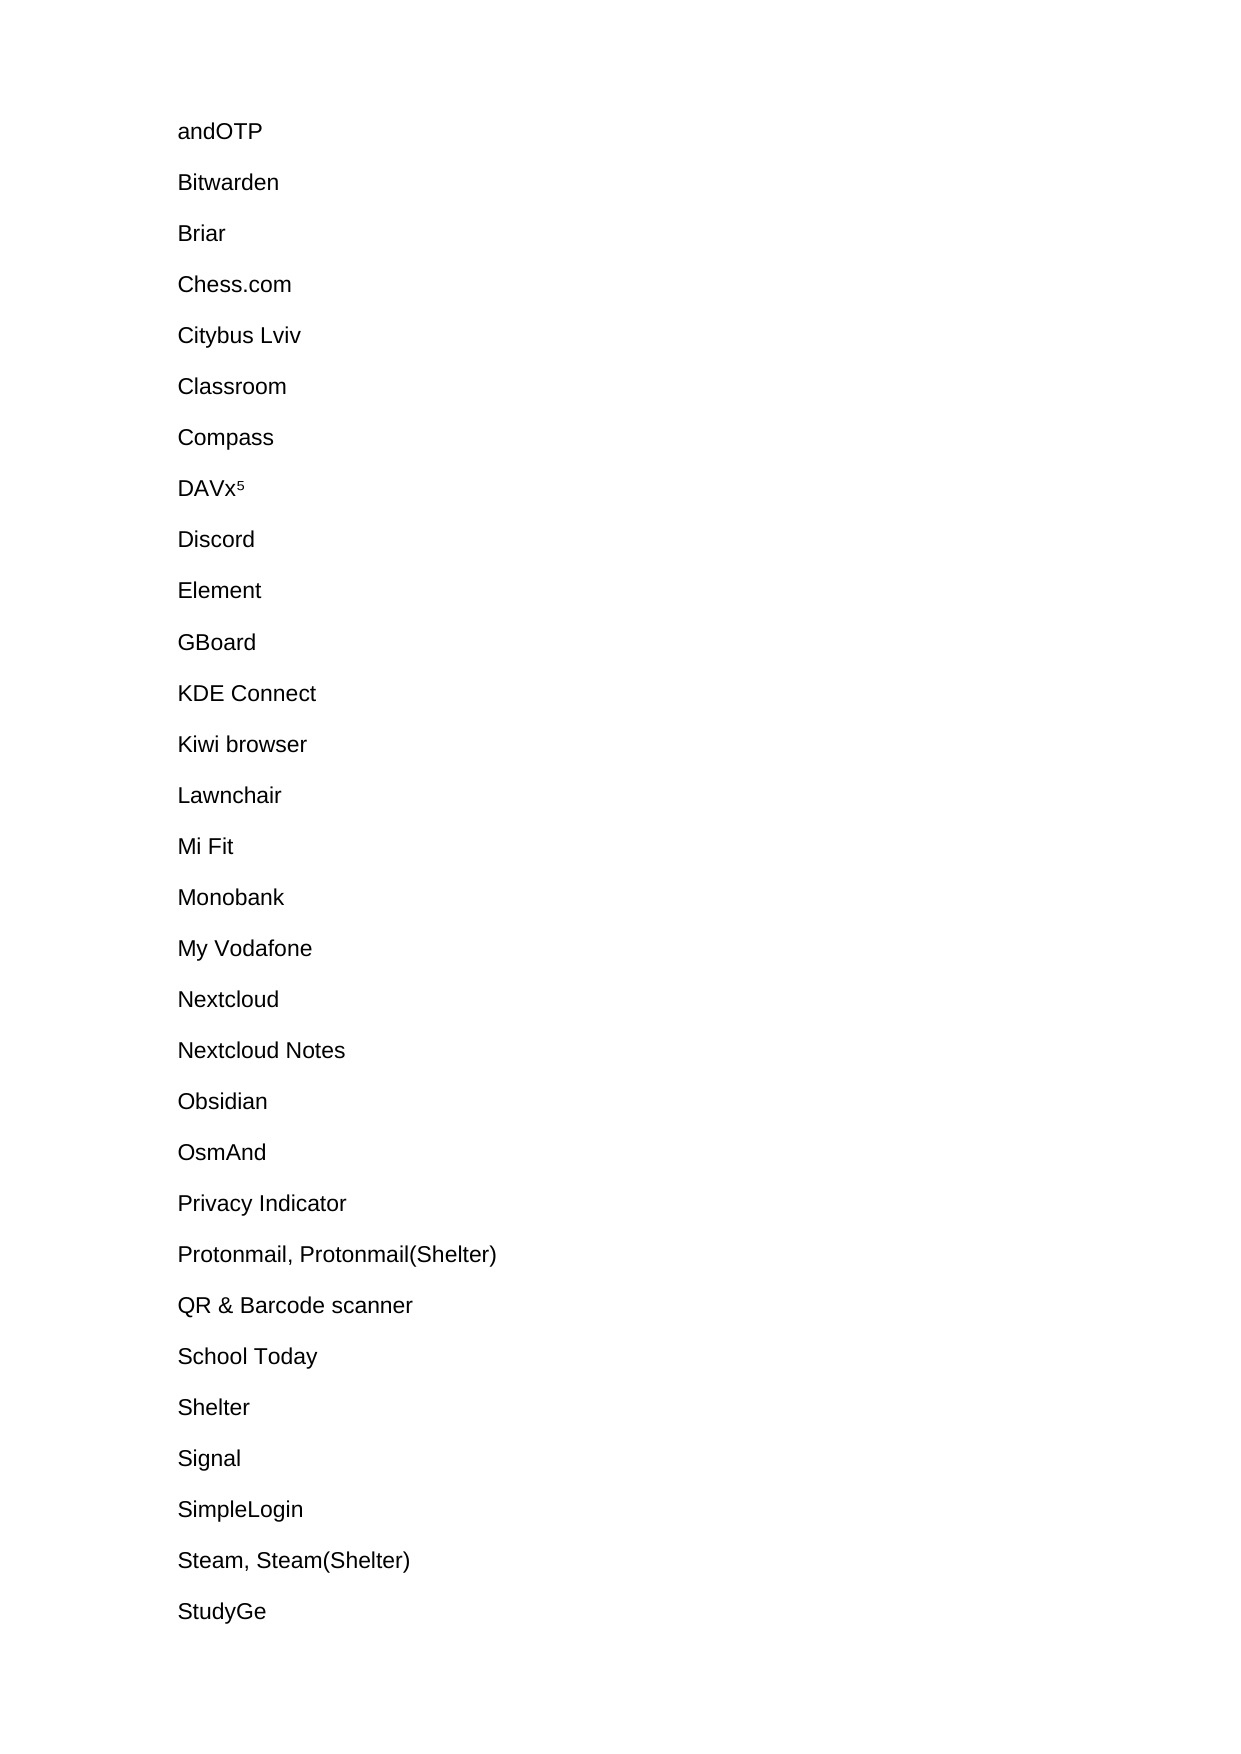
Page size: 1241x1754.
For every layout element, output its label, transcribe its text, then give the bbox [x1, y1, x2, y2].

text StudyGe [177, 1598, 1152, 1625]
text Classroom [177, 373, 1152, 400]
text SimpleLogin [177, 1496, 1152, 1523]
text Discord [177, 526, 1152, 553]
text Briar [177, 220, 1152, 247]
text School Today [177, 1343, 1152, 1369]
text Protonmail, Protonmail(Shelter) [177, 1241, 1152, 1267]
text Chess.com [177, 271, 1152, 298]
text QR & Barcode scanner [177, 1292, 1152, 1318]
text Kiwi browser [177, 731, 1152, 757]
text Nextcloud Notes [177, 1037, 1152, 1063]
text Steam, Steam(Shelter) [177, 1547, 1152, 1574]
text OsmAnd [177, 1139, 1152, 1165]
text Mi Fit [177, 833, 1152, 859]
text GBoard [177, 628, 1152, 655]
text Obsidian [177, 1088, 1152, 1114]
text Citybus Lviv [177, 322, 1152, 349]
text DAVx⁵ [177, 475, 1152, 502]
text Compass [177, 424, 1152, 451]
text Element [177, 577, 1152, 604]
text Shelter [177, 1394, 1152, 1421]
text Bitwarden [177, 169, 1152, 196]
text Lawnchair [177, 782, 1152, 808]
text Nextcloud [177, 986, 1152, 1012]
text Monobank [177, 884, 1152, 910]
text Privacy Indicator [177, 1190, 1152, 1216]
text My Vodafone [177, 935, 1152, 961]
text andOTP [177, 118, 1152, 144]
text KDE Connect [177, 679, 1152, 706]
text Signal [177, 1445, 1152, 1472]
